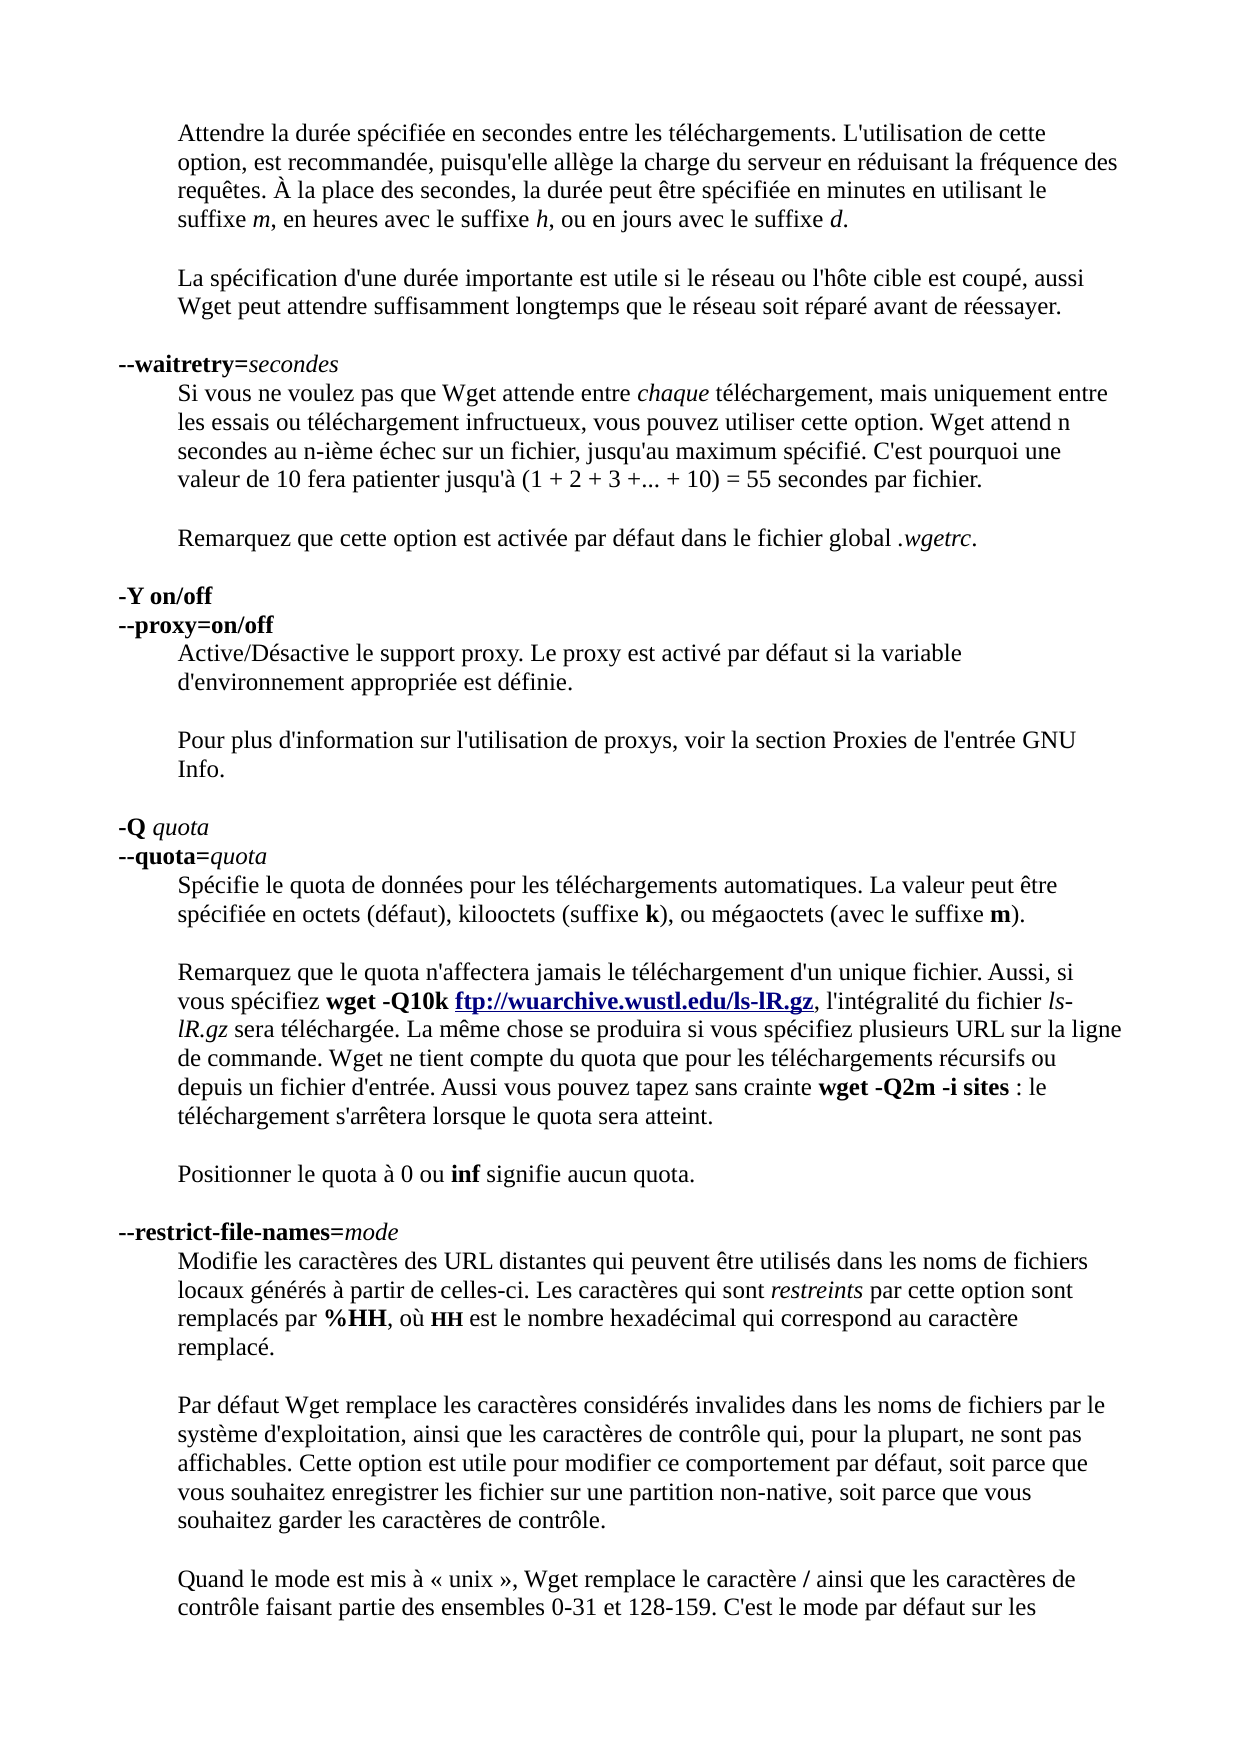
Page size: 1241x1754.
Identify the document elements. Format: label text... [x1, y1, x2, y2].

list La spécification d'une durée importante est utile si le réseau ou l'hôte cible est coupé, aussi Wget peut attendre suffisamment longtemps que le réseau soit réparé avant de réessayer. [177, 263, 1122, 320]
list Quand le mode est mis à « unix », Wget remplace le caractère / ainsi que les caractères de contrôle faisant partie des ensembles 0-31 et 128-159. C'est le mode par défaut sur les [177, 1564, 1122, 1621]
list Spécifie le quota de données pour les téléchargements automatiques. La valeur peut être spécifiée en octets (défaut), kilooctets (suffixe k), ou mégaoctets (avec le suffixe m). [177, 870, 1122, 927]
list Attendre la durée spécifiée en secondes entre les téléchargements. L'utilisation de cette option, est recommandée, puisqu'elle allège la charge du serveur en réduisant la fréquence des requêtes. À la place des secondes, la durée peut être spécifiée en minutes en utilisant le suffixe m, en heures avec le suffixe h, ou en jours avec le suffixe d. [177, 118, 1122, 233]
subtitle --waitretry=secondes [118, 349, 1122, 378]
subtitle --restrict-file-names=mode [118, 1217, 1122, 1246]
subtitle -Y on/off [118, 581, 1122, 610]
subtitle -Q quota [118, 812, 1122, 841]
list Pour plus d'information sur l'utilisation de proxys, voir la section Proxies de l'entrée GNU Info. [177, 726, 1122, 783]
list Modifie les caractères des URL distantes qui peuvent être utilisés dans les noms de fichiers locaux générés à partir de celles-ci. Les caractères qui sont restreints par cette option sont remplacés par %HH, où HH est le nombre hexadécimal qui correspond au caractère remplacé. [177, 1246, 1122, 1361]
list Positionner le quota à 0 ou inf signifie aucun quota. [177, 1159, 1122, 1188]
subtitle --proxy=on/off [118, 610, 1122, 638]
list Remarquez que cette option est activée par défaut dans le fichier global .wgetrc. [177, 523, 1122, 552]
list Active/Désactive le support proxy. Le proxy est activé par défaut si la variable d'environnement appropriée est définie. [177, 638, 1122, 696]
list Si vous ne voulez pas que Wget attende entre chaque téléchargement, mais uniquement entre les essais ou téléchargement infructueux, vous pouvez utiliser cette option. Wget attend n secondes au n-ième échec sur un fichier, jusqu'au maximum spécifié. C'est pourquoi une valeur de 10 fera patienter jusqu'à (1 + 2 + 3 +... + 10) = 55 secondes par fichier. [177, 378, 1122, 493]
list Remarquez que le quota n'affectera jamais le téléchargement d'un unique fichier. Aussi, si vous spécifiez wget -Q10k ftp://wuarchive.wustl.edu/ls-lR.gz, l'intégralité du fichier ls-lR.gz sera téléchargée. La même chose se produira si vous spécifiez plusieurs URL sur la ligne de commande. Wget ne tient compte du quota que pour les téléchargements récursifs ou depuis un fichier d'entrée. Aussi vous pouvez tapez sans crainte wget -Q2m -i sites : le téléchargement s'arrêtera lorsque le quota sera atteint. [177, 957, 1122, 1129]
subtitle --quota=quota [118, 841, 1122, 870]
list Par défaut Wget remplace les caractères considérés invalides dans les noms de fichiers par le système d'exploitation, ainsi que les caractères de contrôle qui, pour la plupart, ne sont pas affichables. Cette option est utile pour modifier ce comportement par défaut, soit parce que vous souhaitez enregistrer les fichier sur une partition non-native, soit parce que vous souhaitez garder les caractères de contrôle. [177, 1390, 1122, 1534]
